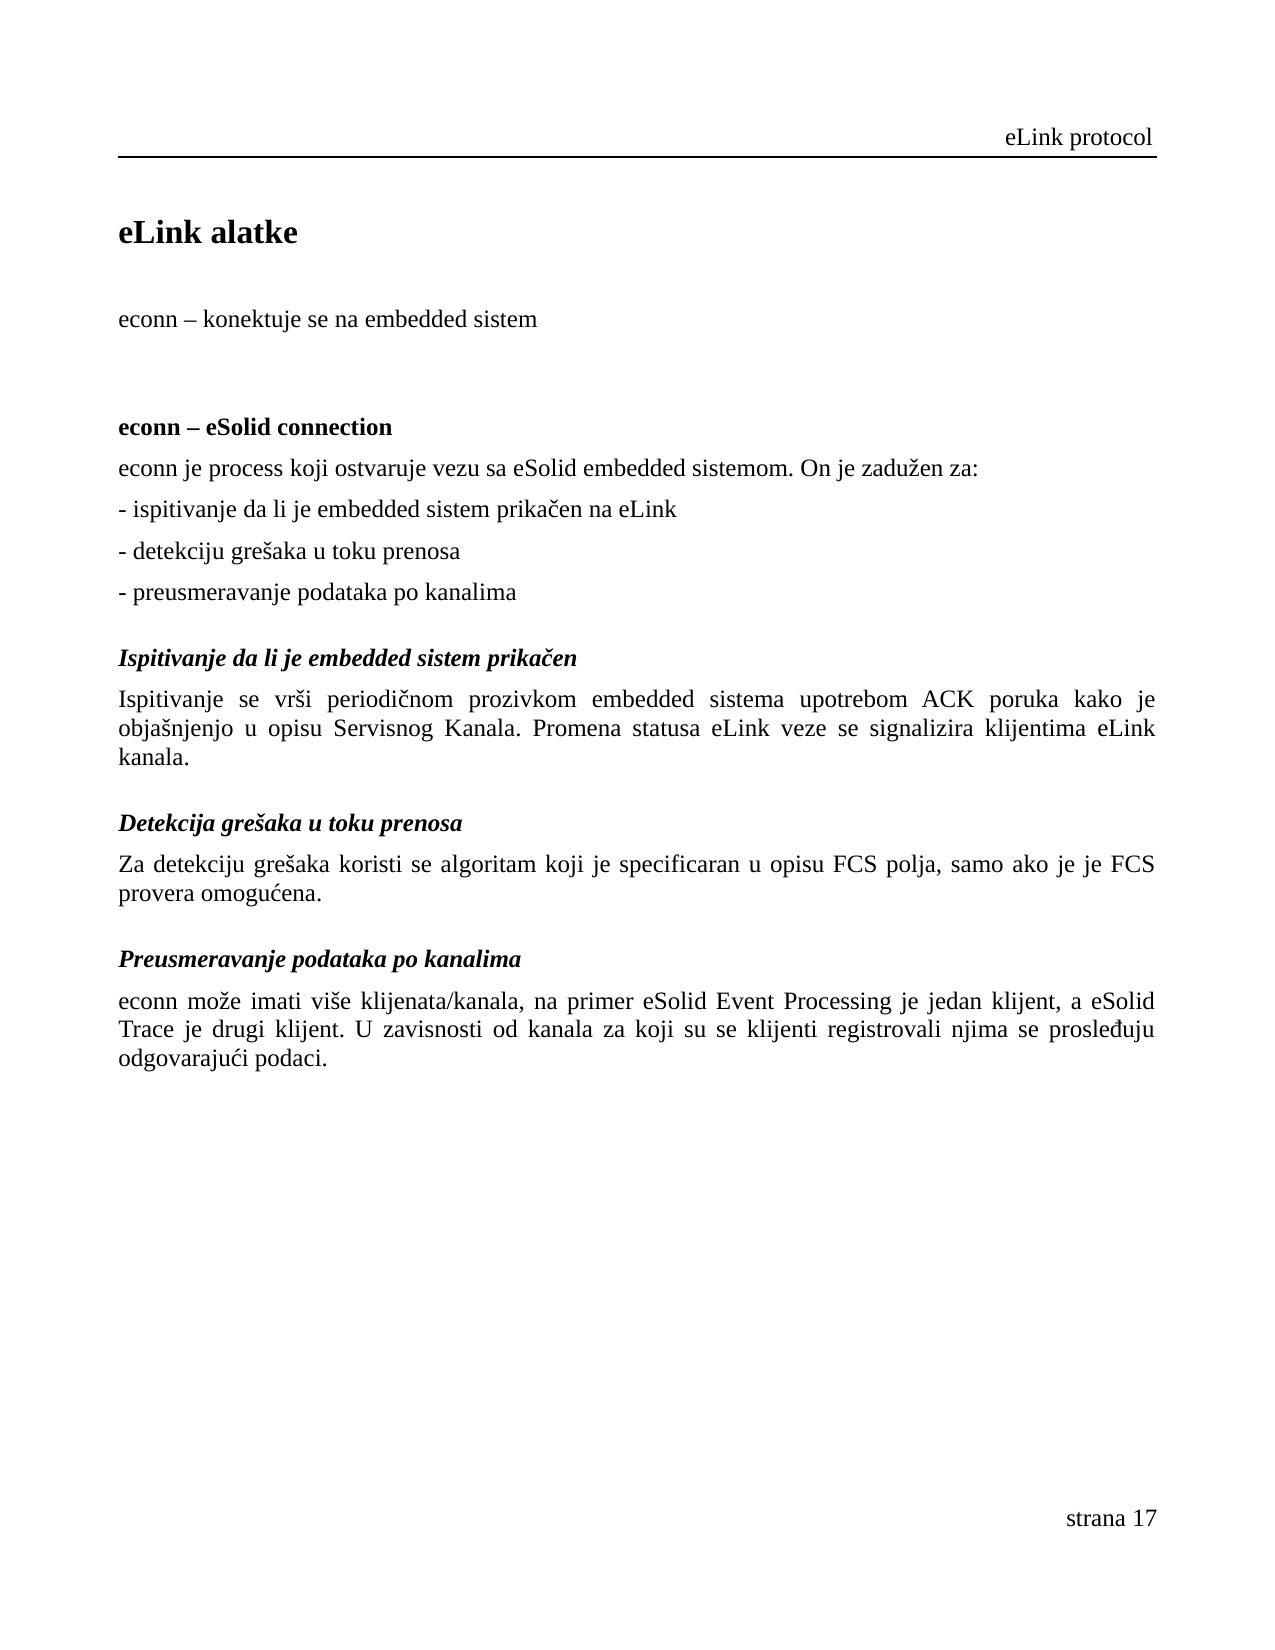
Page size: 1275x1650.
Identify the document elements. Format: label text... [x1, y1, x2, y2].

text - preusmeravanje podataka po kanalima [118, 577, 1157, 606]
subtitle Detekcija grešaka u toku prenosa [118, 808, 1157, 837]
text Ispitivanje se vrši periodičnom prozivkom embedded sistema upotrebom ACK poruka kako je objašnjenjo u opisu Servisnog Kanala. Promena statusa eLink veze se signalizira klijentima eLink kanala. [118, 684, 1157, 771]
text econn može imati više klijenata/kanala, na primer eSolid Event Processing je jedan klijent, a eSolid Trace je drugi klijent. U zavisnosti od kanala za koji su se klijenti registrovali njima se prosleđuju odgovarajući podaci. [118, 986, 1157, 1072]
text Za detekciju grešaka koristi se algoritam koji je specificaran u opisu FCS polja, samo ako je je FCS provera omogućena. [118, 849, 1157, 907]
text - detekciju grešaka u toku prenosa [118, 536, 1157, 564]
subtitle eLink alatke [118, 212, 1157, 251]
subtitle Preusmeravanje podataka po kanalima [118, 944, 1157, 973]
subtitle Ispitivanje da li je embedded sistem prikačen [118, 643, 1157, 672]
text - ispitivanje da li je embedded sistem prikačen na eLink [118, 494, 1157, 523]
subtitle econn – eSolid connection [118, 412, 1157, 441]
text econn – konektuje se na embedded sistem [118, 304, 1157, 333]
text econn je process koji ostvaruje vezu sa eSolid embedded sistemom. On je zadužen za: [118, 453, 1157, 482]
